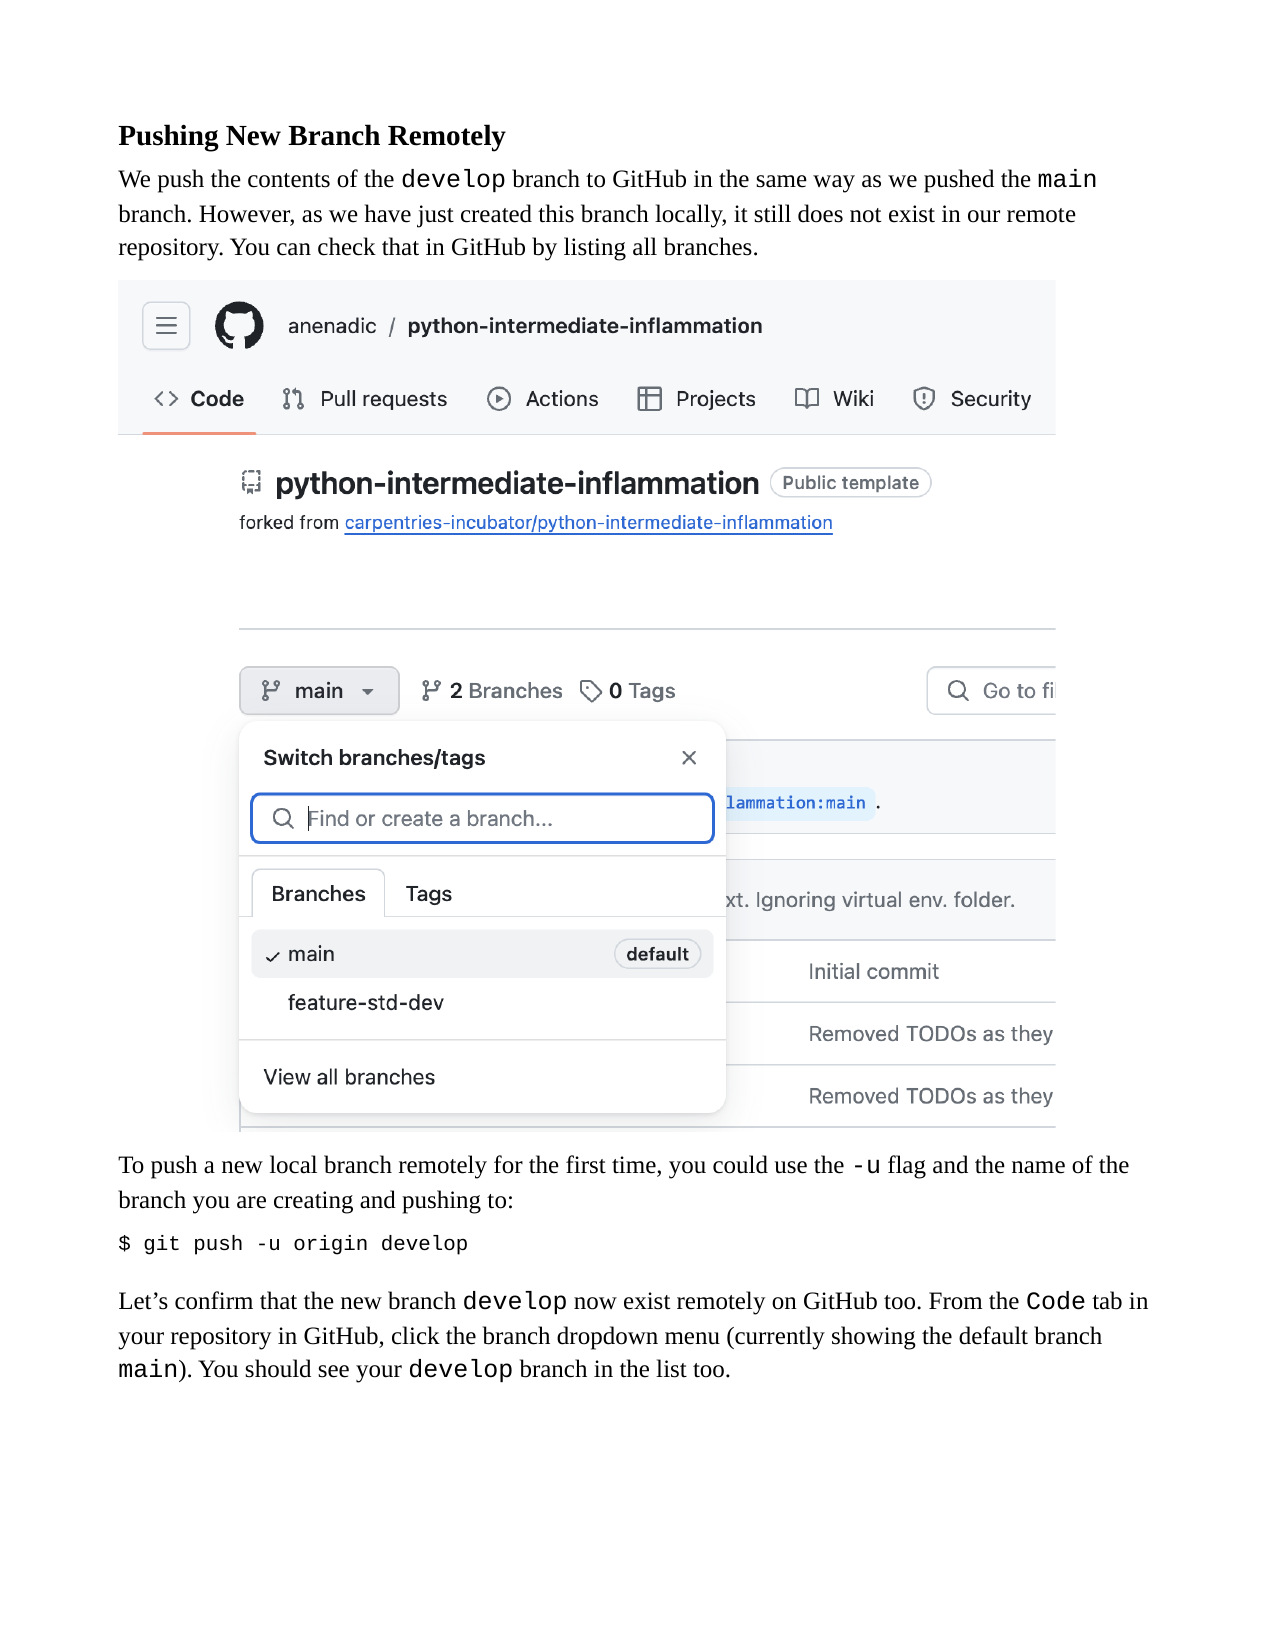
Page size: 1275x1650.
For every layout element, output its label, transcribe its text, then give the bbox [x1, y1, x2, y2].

text Let’s confirm that the new branch develop now exist remotely on GitHub too. From the Code tab in your repository in GitHub, click the branch dropdown menu (currently showing the default branch main). You should see your develop branch in the list too. [118, 1286, 1157, 1385]
subtitle Pushing New Branch Remotely [118, 118, 1157, 152]
text We push the contents of the develop branch to GitHub in the same way as we pushed the main branch. However, as we have just created this branch locally, it still does not exist in our remote repository. You can check that in GitHub by listing all branches. [118, 164, 1157, 261]
picture [118, 280, 1056, 1132]
text To push a new local branch remotely for the first time, you could use the -u flag and the name of the branch you are creating and pushing to: [118, 1150, 1157, 1214]
text $ git push -u origin develop [118, 1233, 1157, 1257]
